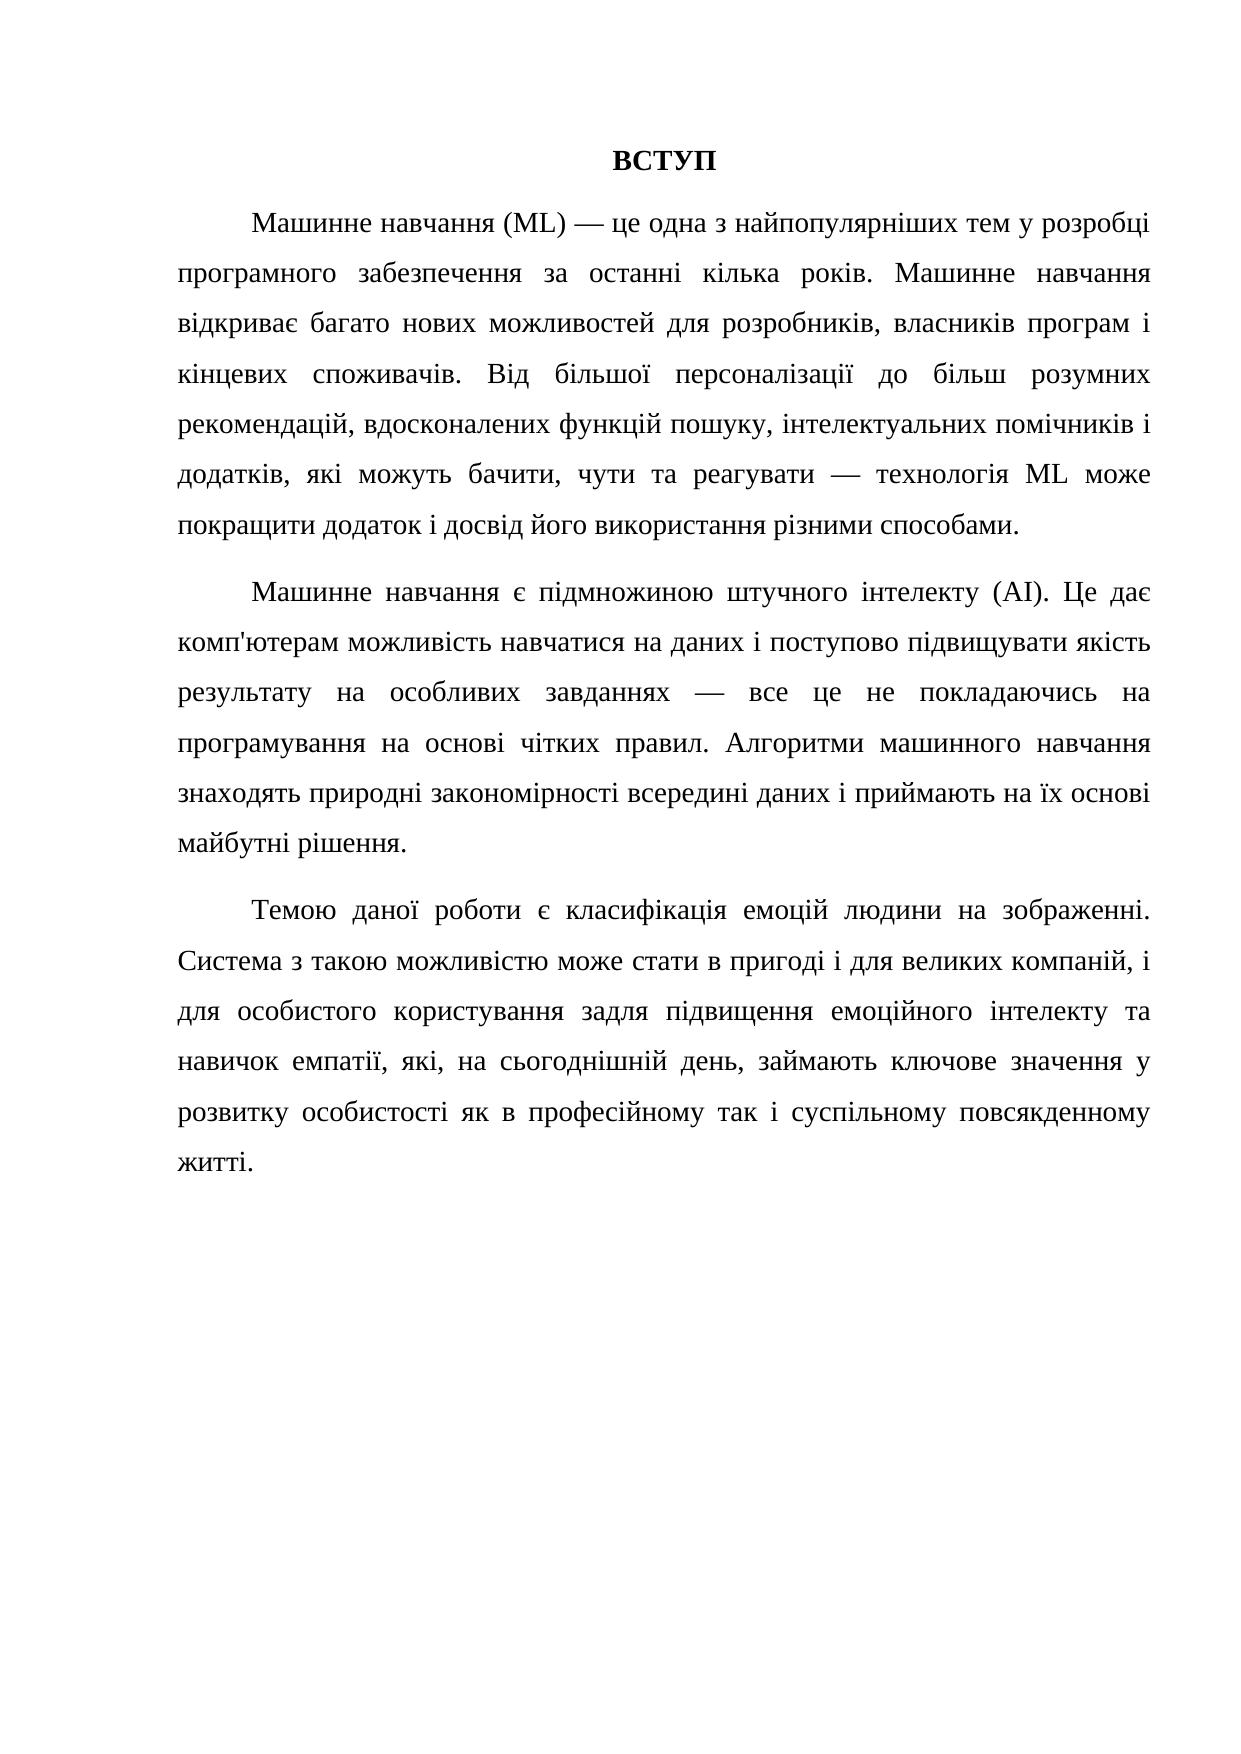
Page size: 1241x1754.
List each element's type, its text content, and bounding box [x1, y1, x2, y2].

text Машинне навчання є підмножиною штучного інтелекту (AI). Це дає комп'ютерам можливість навчатися на даних і поступово підвищувати якість результату на особливих завданнях — все це не покладаючись на програмування на основі чітких правил. Алгоритми машинного навчання знаходять природні закономірності всередині даних і приймають на їх основі майбутні рішення. [177, 574, 1152, 859]
text Машинне навчання (ML) — це одна з найпопулярніших тем у розробці програмного забезпечення за останні кілька років. Машинне навчання відкриває багато нових можливостей для розробників, власників програм і кінцевих споживачів. Від більшої персоналізації до більш розумних рекомендацій, вдосконалених функцій пошуку, інтелектуальних помічників і додатків, які можуть бачити, чути та реагувати — технологія ML може покращити додаток і досвід його використання різними способами. [177, 205, 1152, 540]
text Темою даної роботи є класифікація емоцій людини на зображенні. Система з такою можливістю може стати в пригоді і для великих компаній, і для особистого користування задля підвищення емоційного інтелекту та навичок емпатії, які, на сьогоднішній день, займають ключове значення у розвитку особистості як в професійному так і суспільному повсякденному житті. [177, 892, 1152, 1177]
subtitle ВСТУП [177, 143, 1152, 176]
